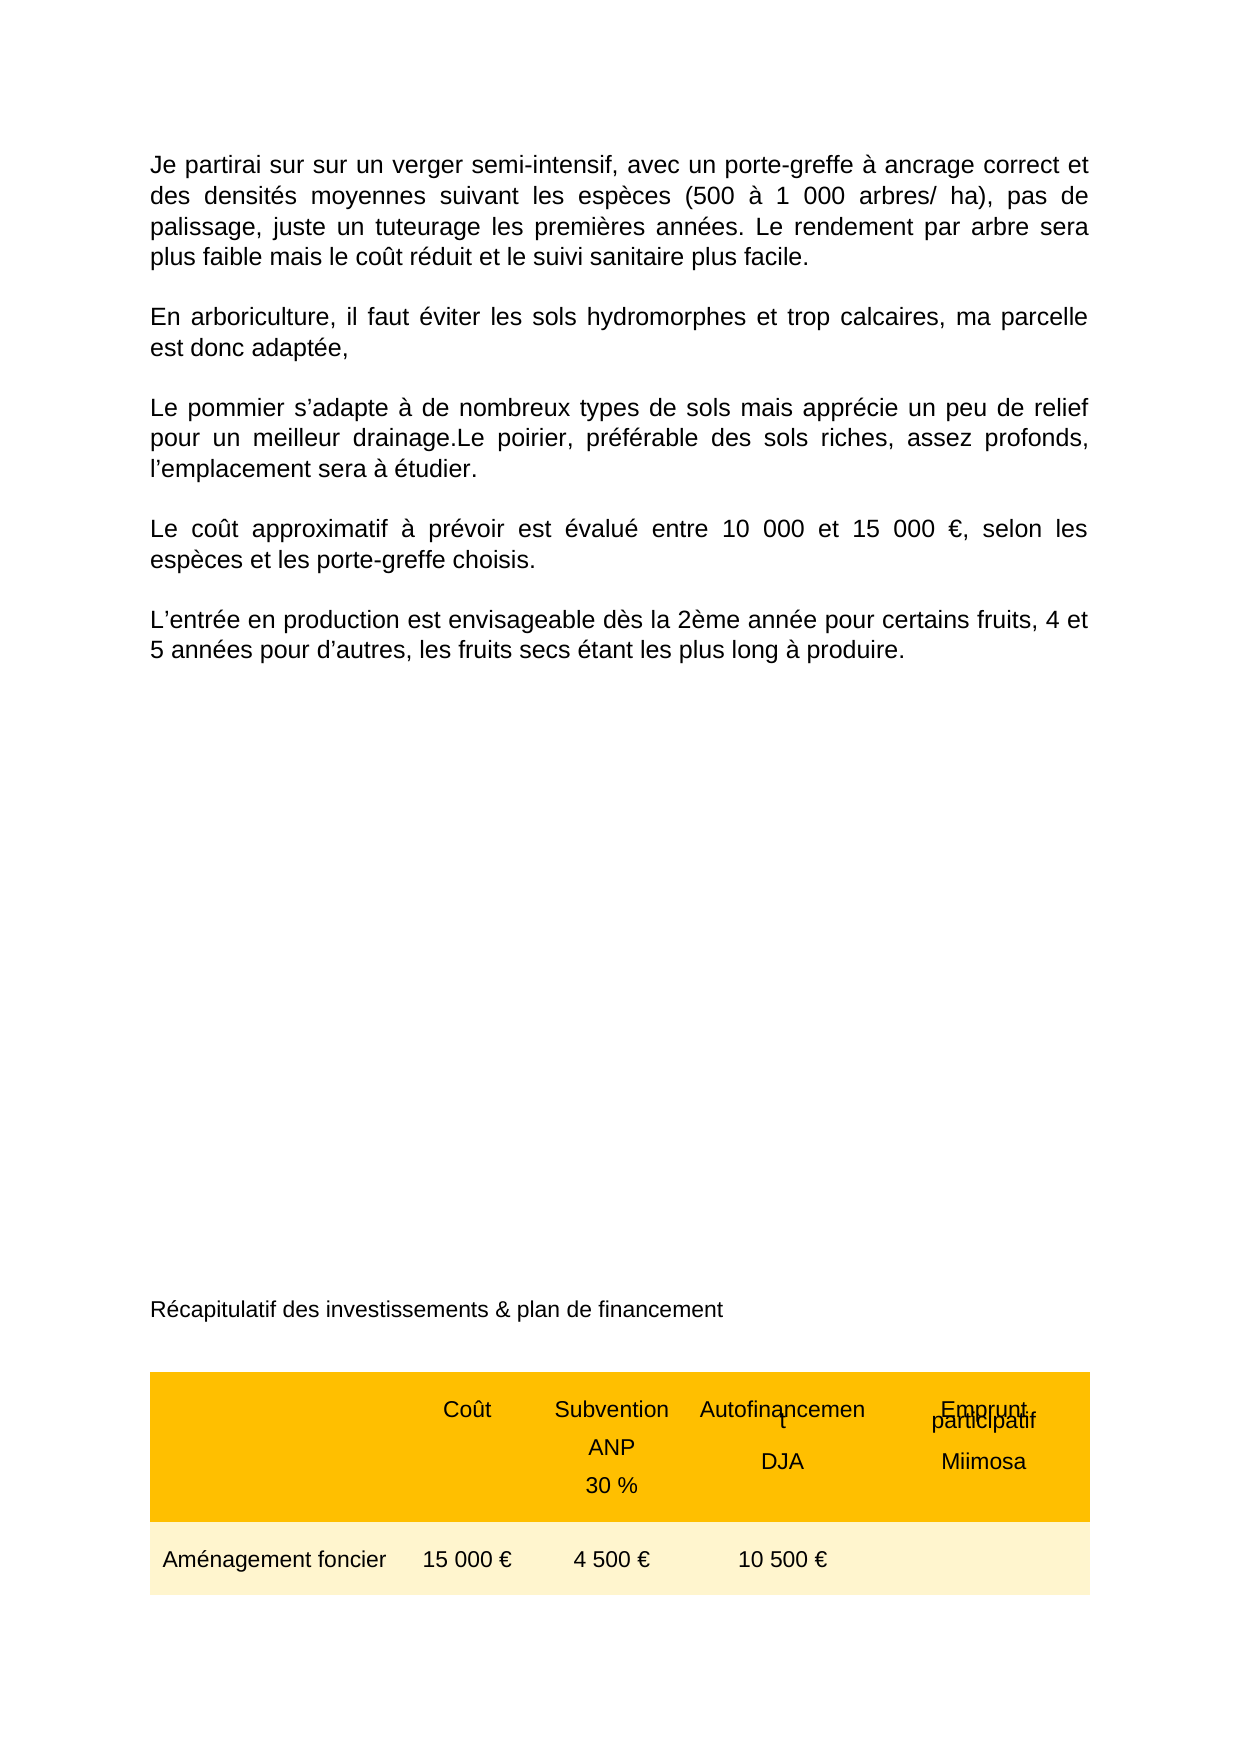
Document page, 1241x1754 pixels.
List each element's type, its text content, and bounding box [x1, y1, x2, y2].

table_cell 10 500 € [688, 1522, 877, 1595]
table_cell [877, 1522, 1090, 1595]
table_header Coût [399, 1372, 536, 1522]
text Récapitulatif des investissements & plan de financement [520, 1307, 1090, 1321]
table_header [150, 1372, 399, 1522]
text Récapitulatif des investissements & plan de financement [207, 1307, 518, 1321]
subtitle En arboriculture, il faut éviter les sols hydromorphes et trop calcaires, ma parcelle est donc adaptée, [150, 302, 1090, 362]
table_header Autofinancement DJA [688, 1372, 877, 1522]
subtitle L’entrée en production est envisageable dès la 2ème année pour certains fruits, 4 et 5 années pour d’autres, les fruits secs étant les plus long à produire. [150, 605, 1090, 664]
subtitle Je partirai sur sur un verger semi-intensif, avec un porte-greffe à ancrage correct et des densités moyennes suivant les espèces (500 à 1 000 arbres/ ha), pas de palissage, juste un tuteurage les premières années. Le rendement par arbre sera plus faible mais le coût réduit et le suivi sanitaire plus facile. [150, 150, 1090, 271]
table_cell 15 000 € [399, 1522, 536, 1595]
subtitle Le pommier s’adapte à de nombreux types de sols mais apprécie un peu de relief pour un meilleur drainage.Le poirier, préférable des sols riches, assez profonds, l’emplacement sera à étudier. [150, 393, 1090, 483]
subtitle Le coût approximatif à prévoir est évalué entre 10 000 et 15 000 €, selon les espèces et les porte-greffe choisis. [150, 514, 1090, 573]
table_cell Aménagement foncier [150, 1522, 399, 1595]
table_cell 4 500 € [536, 1522, 688, 1595]
table_header Subvention ANP 30 % [536, 1372, 688, 1522]
table_header Emprunt participatif Miimosa [877, 1372, 1090, 1522]
